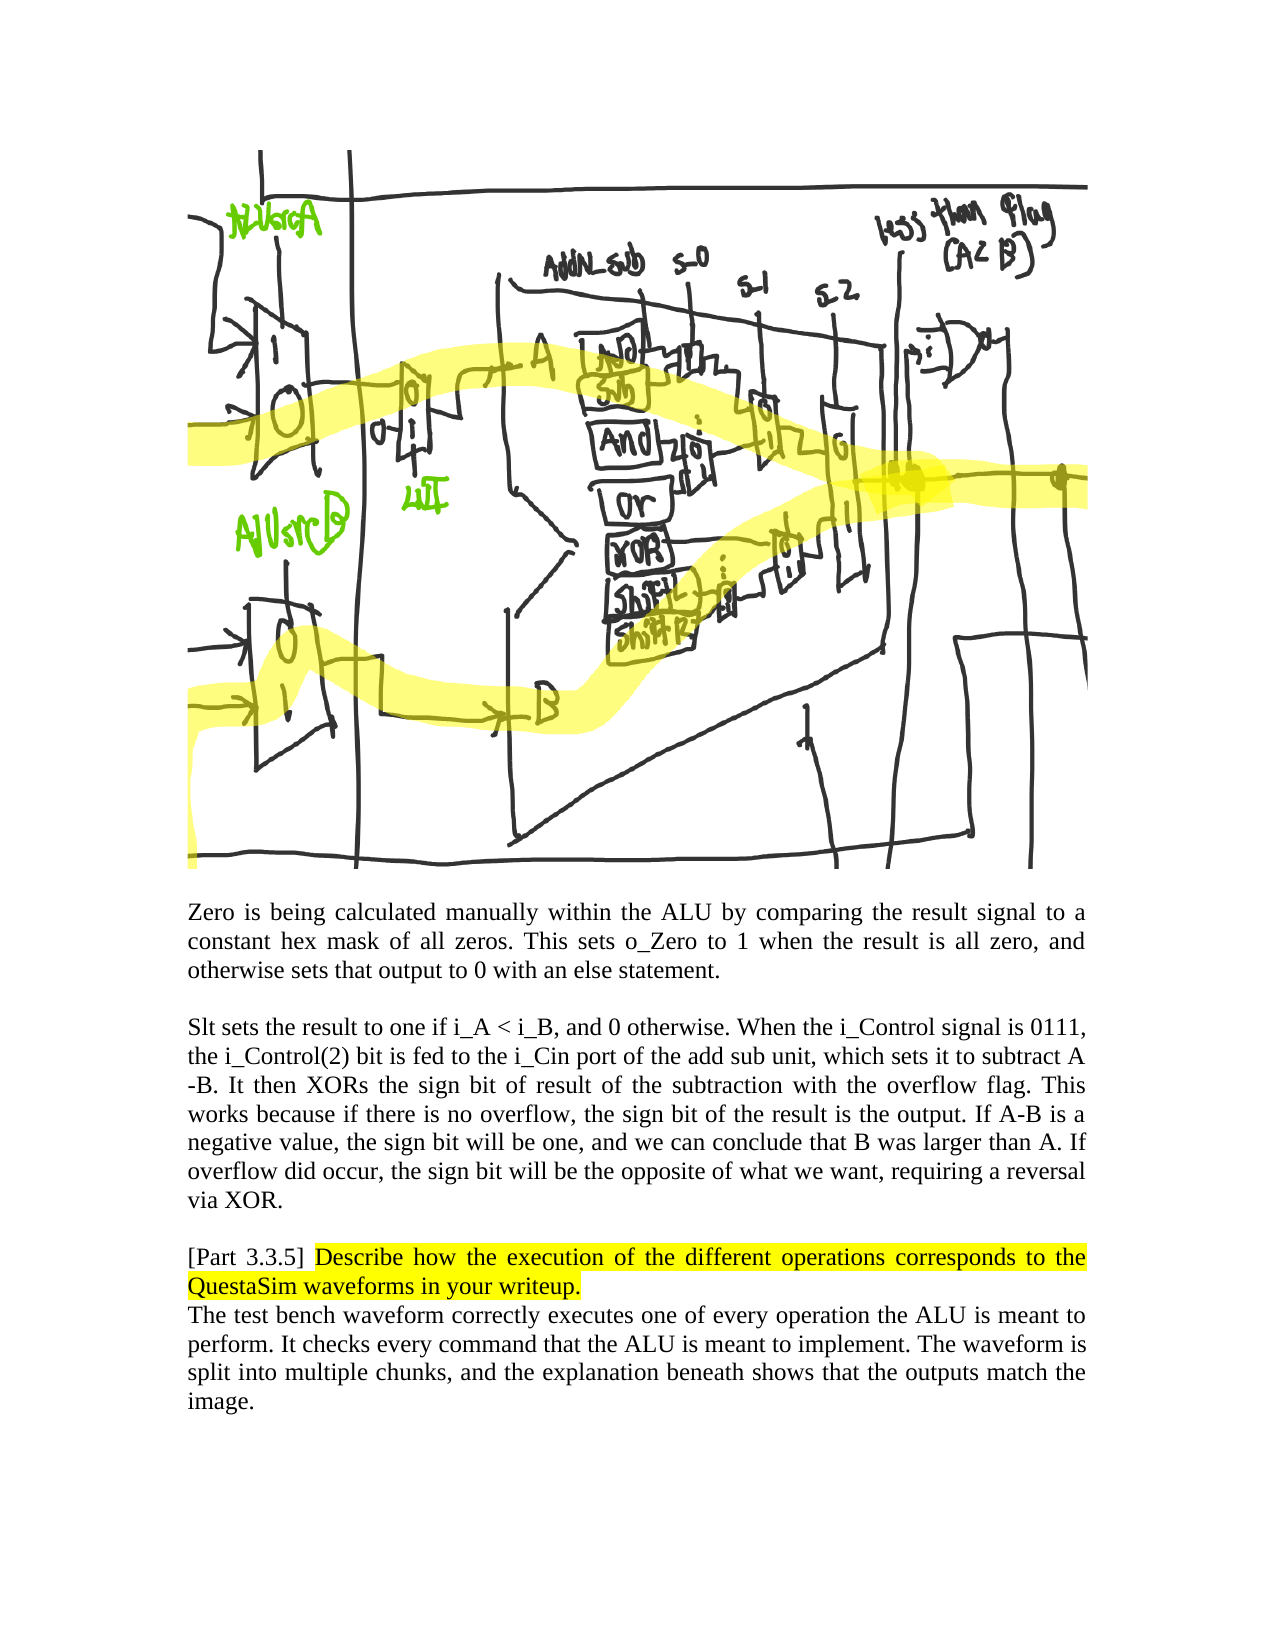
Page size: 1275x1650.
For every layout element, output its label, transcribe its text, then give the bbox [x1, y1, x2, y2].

text Zero is being calculated manually within the ALU by comparing the result signal to a constant hex mask of all zeros. This sets o_Zero to 1 when the result is all zero, and otherwise sets that output to 0 with an else statement. [187, 897, 1087, 984]
text Slt sets the result to one if i_A < i_B, and 0 otherwise. When the i_Control signal is 0111, the i_Control(2) bit is fed to the i_Cin port of the add sub unit, which sets it to subtract A -B. It then XORs the sign bit of result of the subtraction with the overflow flag. This works because if there is no overflow, the sign bit of the result is the output. If A-B is a negative value, the sign bit will be one, and we can conclude that B was larger than A. If overflow did occur, the sign bit will be the opposite of what we want, requiring a reversal via XOR. [187, 1012, 1087, 1214]
text [Part 3.3.5] Describe how the execution of the different operations corresponds to the QuestaSim waveforms in your writeup. [187, 1242, 1087, 1300]
text The test bench waveform correctly executes one of every operation the ALU is meant to perform. It checks every command that the ALU is meant to implement. The waveform is split into multiple chunks, and the explanation beneath shows that the outputs match the image. [187, 1300, 1087, 1415]
picture [187, 150, 1088, 869]
